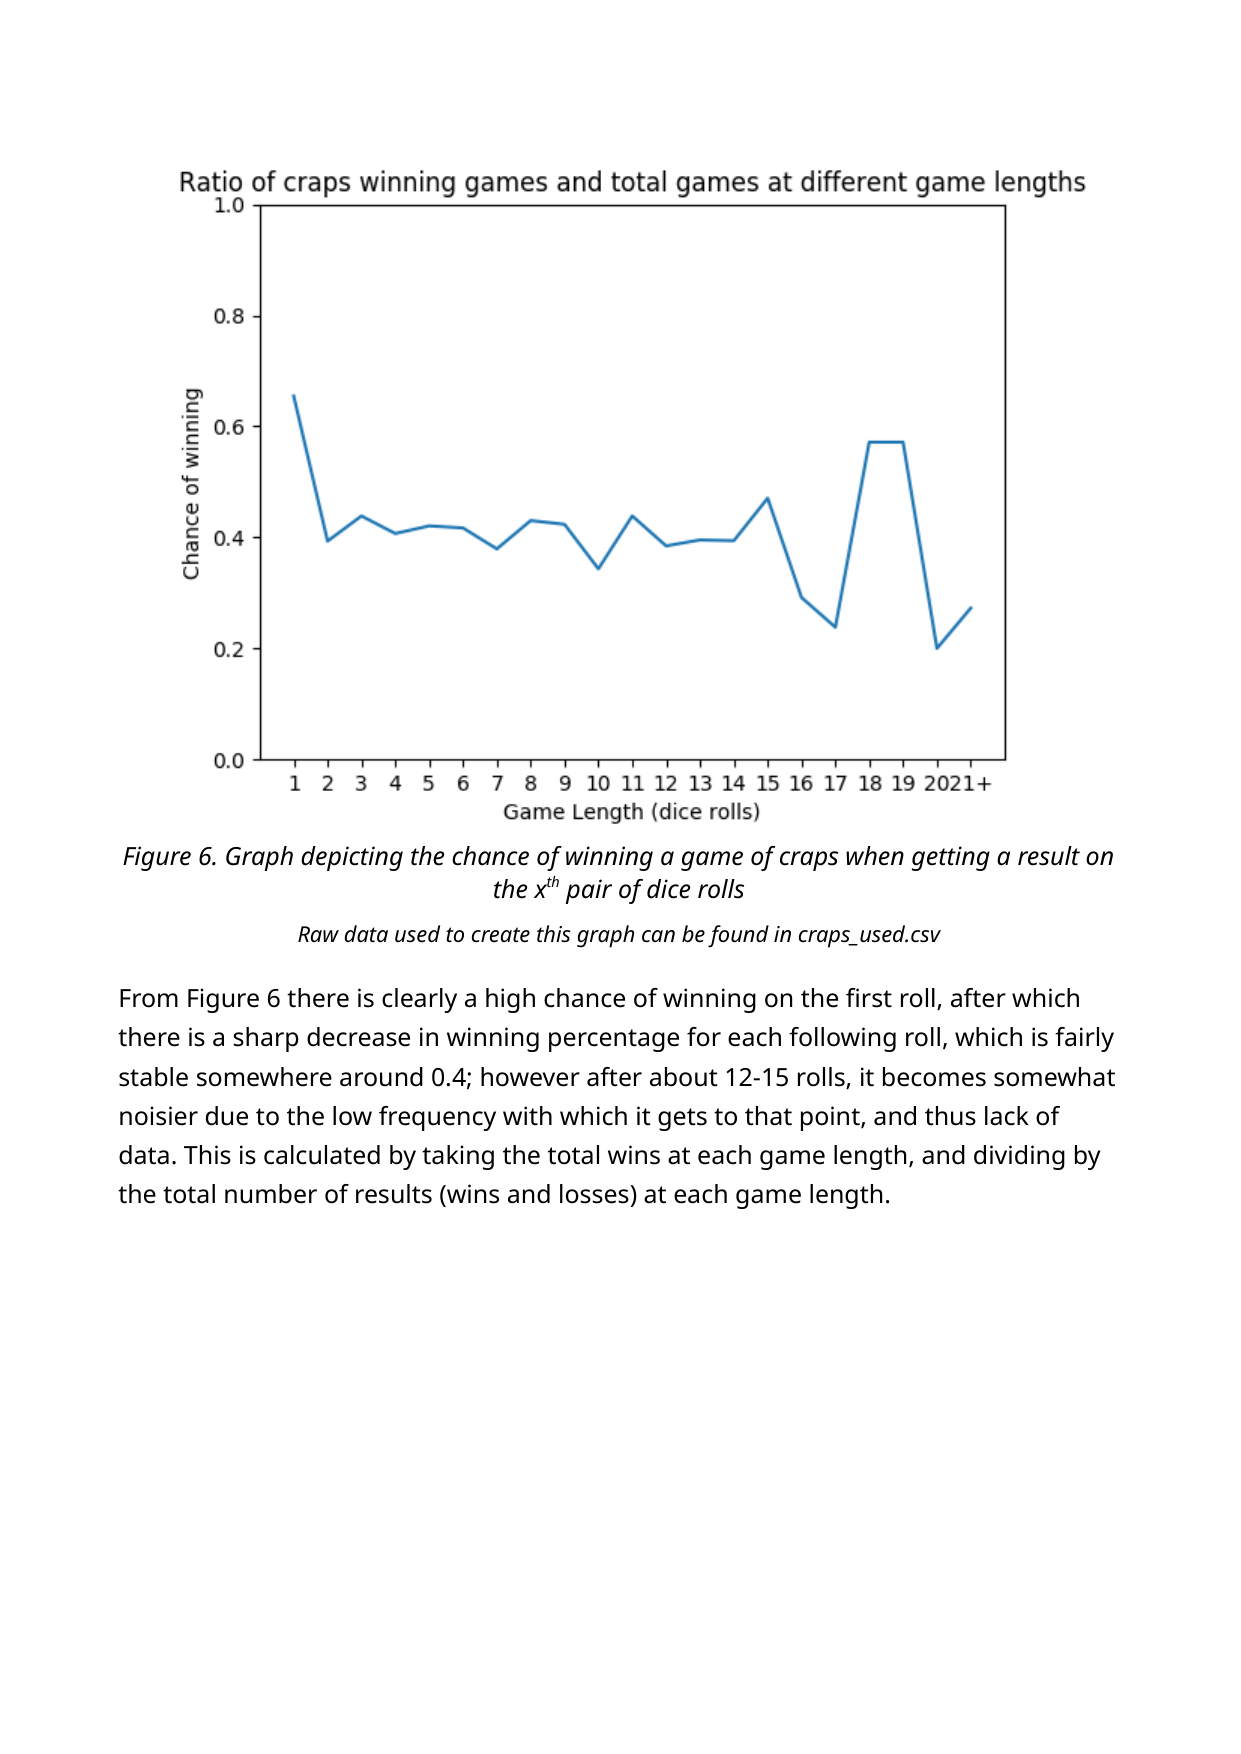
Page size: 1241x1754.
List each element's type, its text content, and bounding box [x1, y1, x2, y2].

text From Figure 6 there is clearly a high chance of winning on the first roll, after which there is a sharp decrease in winning percentage for each following roll, which is fairly stable somewhere around 0.4; however after about 12-15 rolls, it becomes somewhat noisier due to the low frequency with which it gets to that point, and thus lack of data. This is calculated by taking the total wins at each game length, and dividing by the total number of results (wins and losses) at each game length. [118, 981, 1122, 1211]
text Figure 6. Graph depicting the chance of winning a game of craps when getting a result on the xth pair of dice rolls [118, 118, 1122, 906]
text Raw data used to create this graph can be found in craps_used.csv [118, 919, 1122, 949]
picture [140, 118, 1100, 839]
